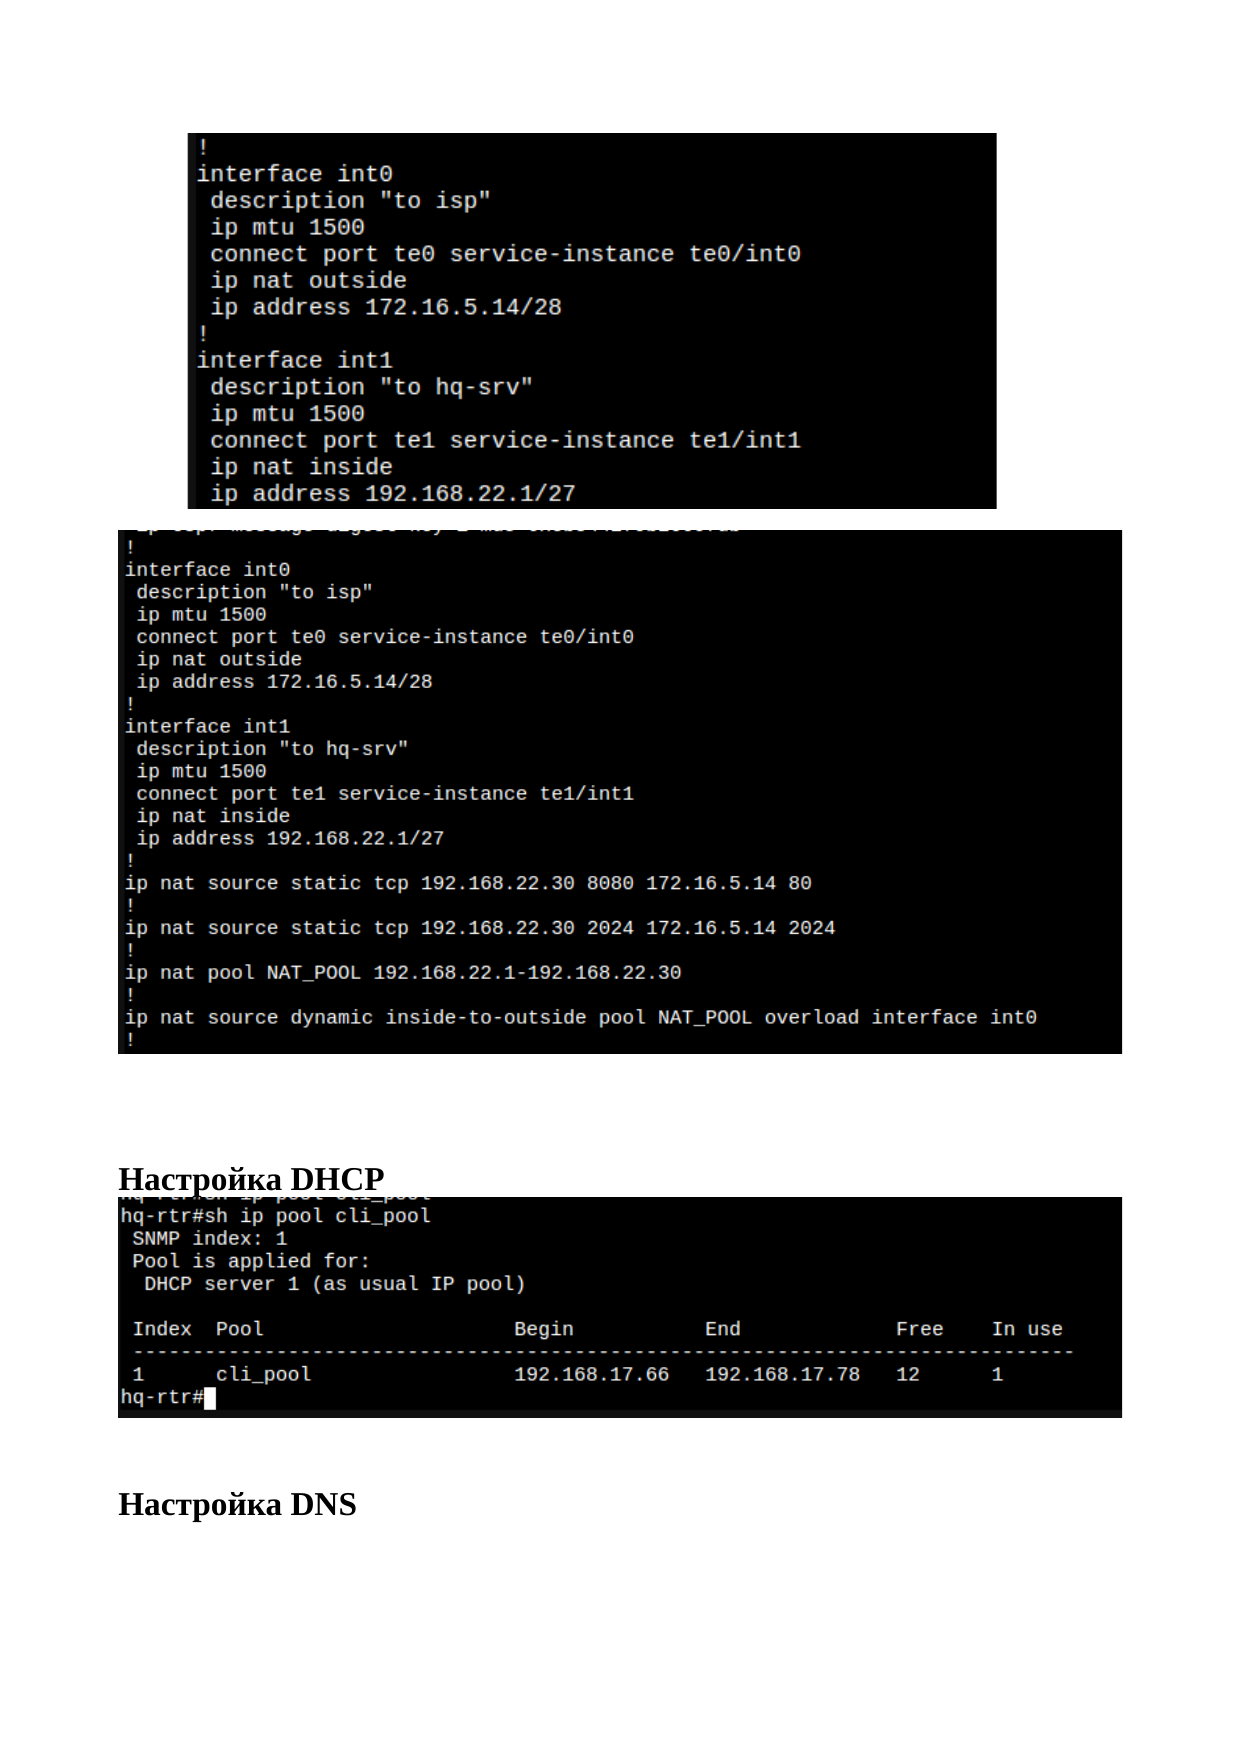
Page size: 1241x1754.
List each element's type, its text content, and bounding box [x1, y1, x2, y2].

text Настройка DNS [118, 1484, 1122, 1523]
text Настройка DHCP [118, 1159, 1122, 1197]
